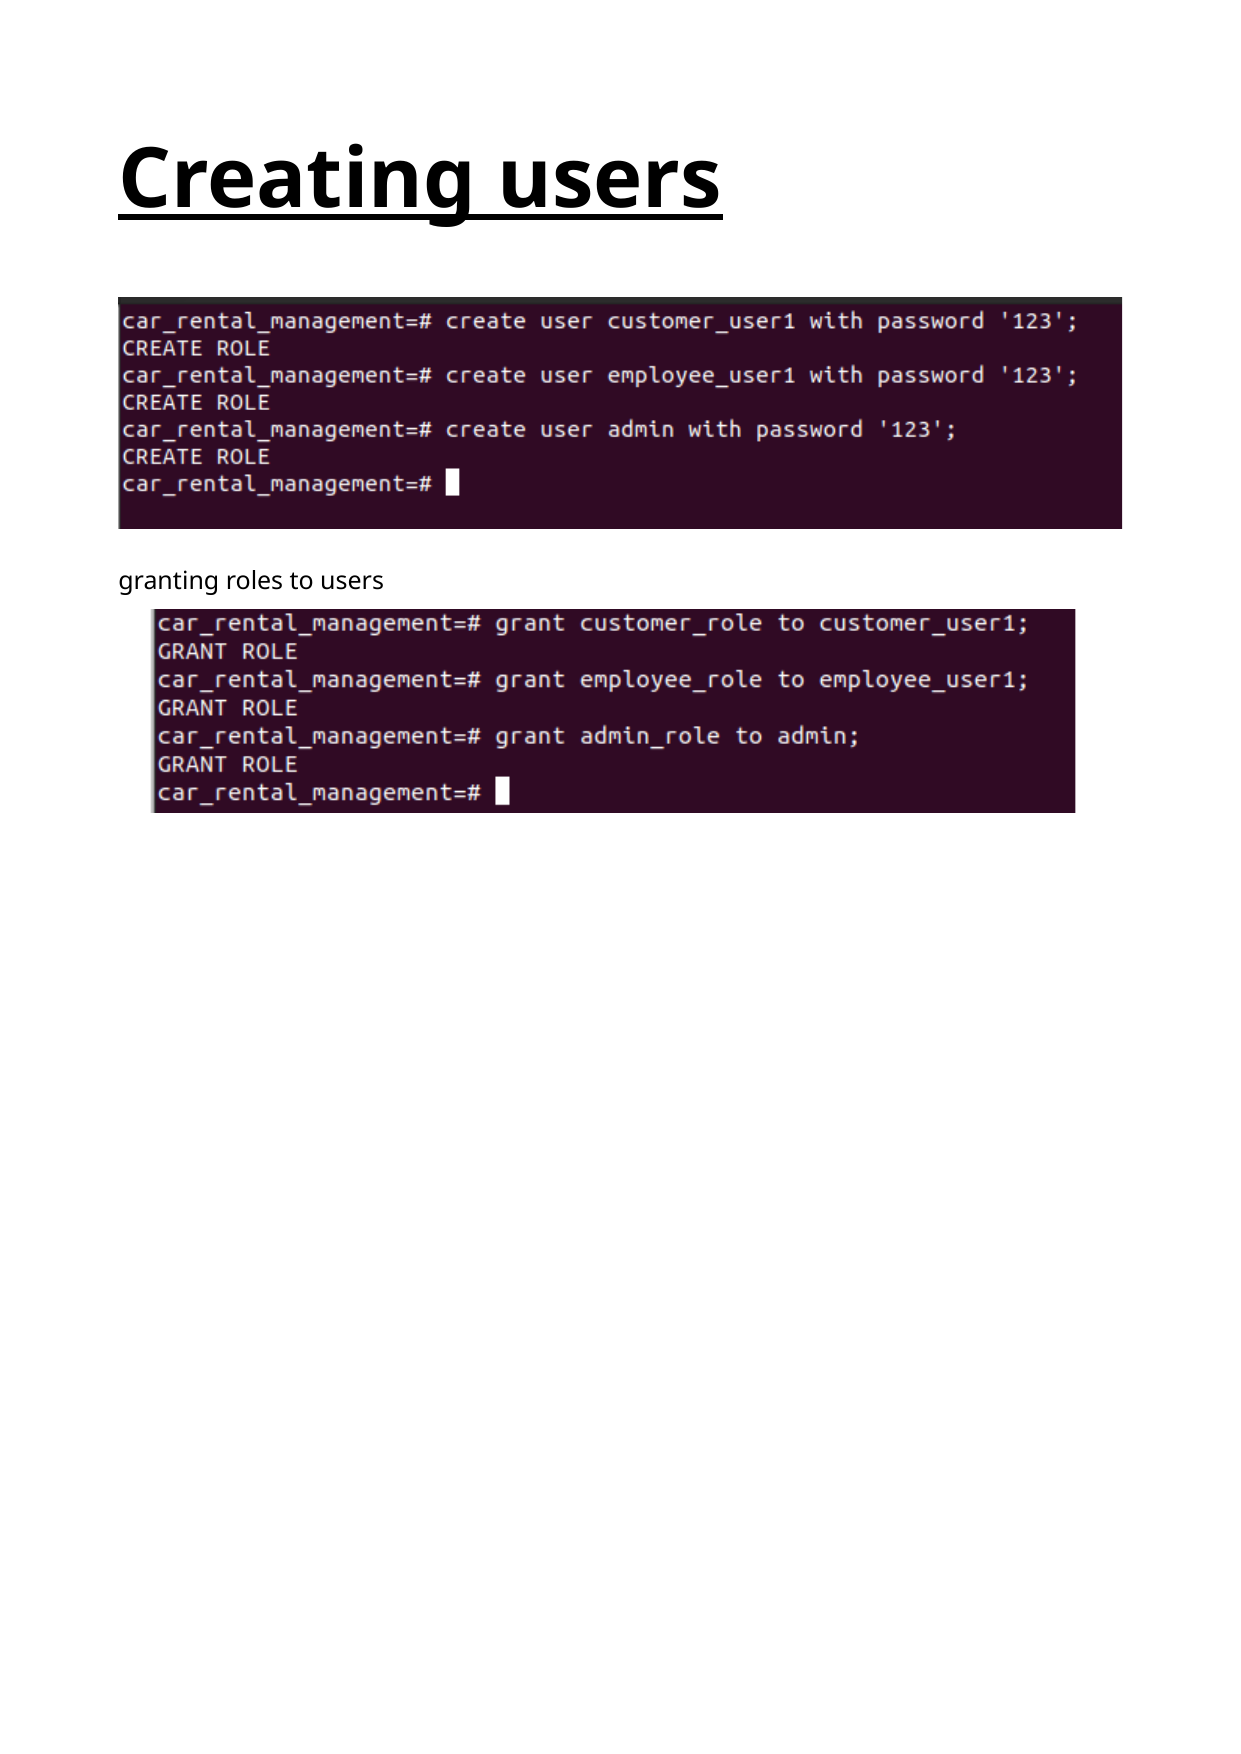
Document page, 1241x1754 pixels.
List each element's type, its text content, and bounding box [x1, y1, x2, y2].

picture [150, 609, 1076, 813]
text Creating users [118, 118, 1122, 232]
picture [118, 297, 1123, 529]
text granting roles to users [118, 562, 1122, 596]
